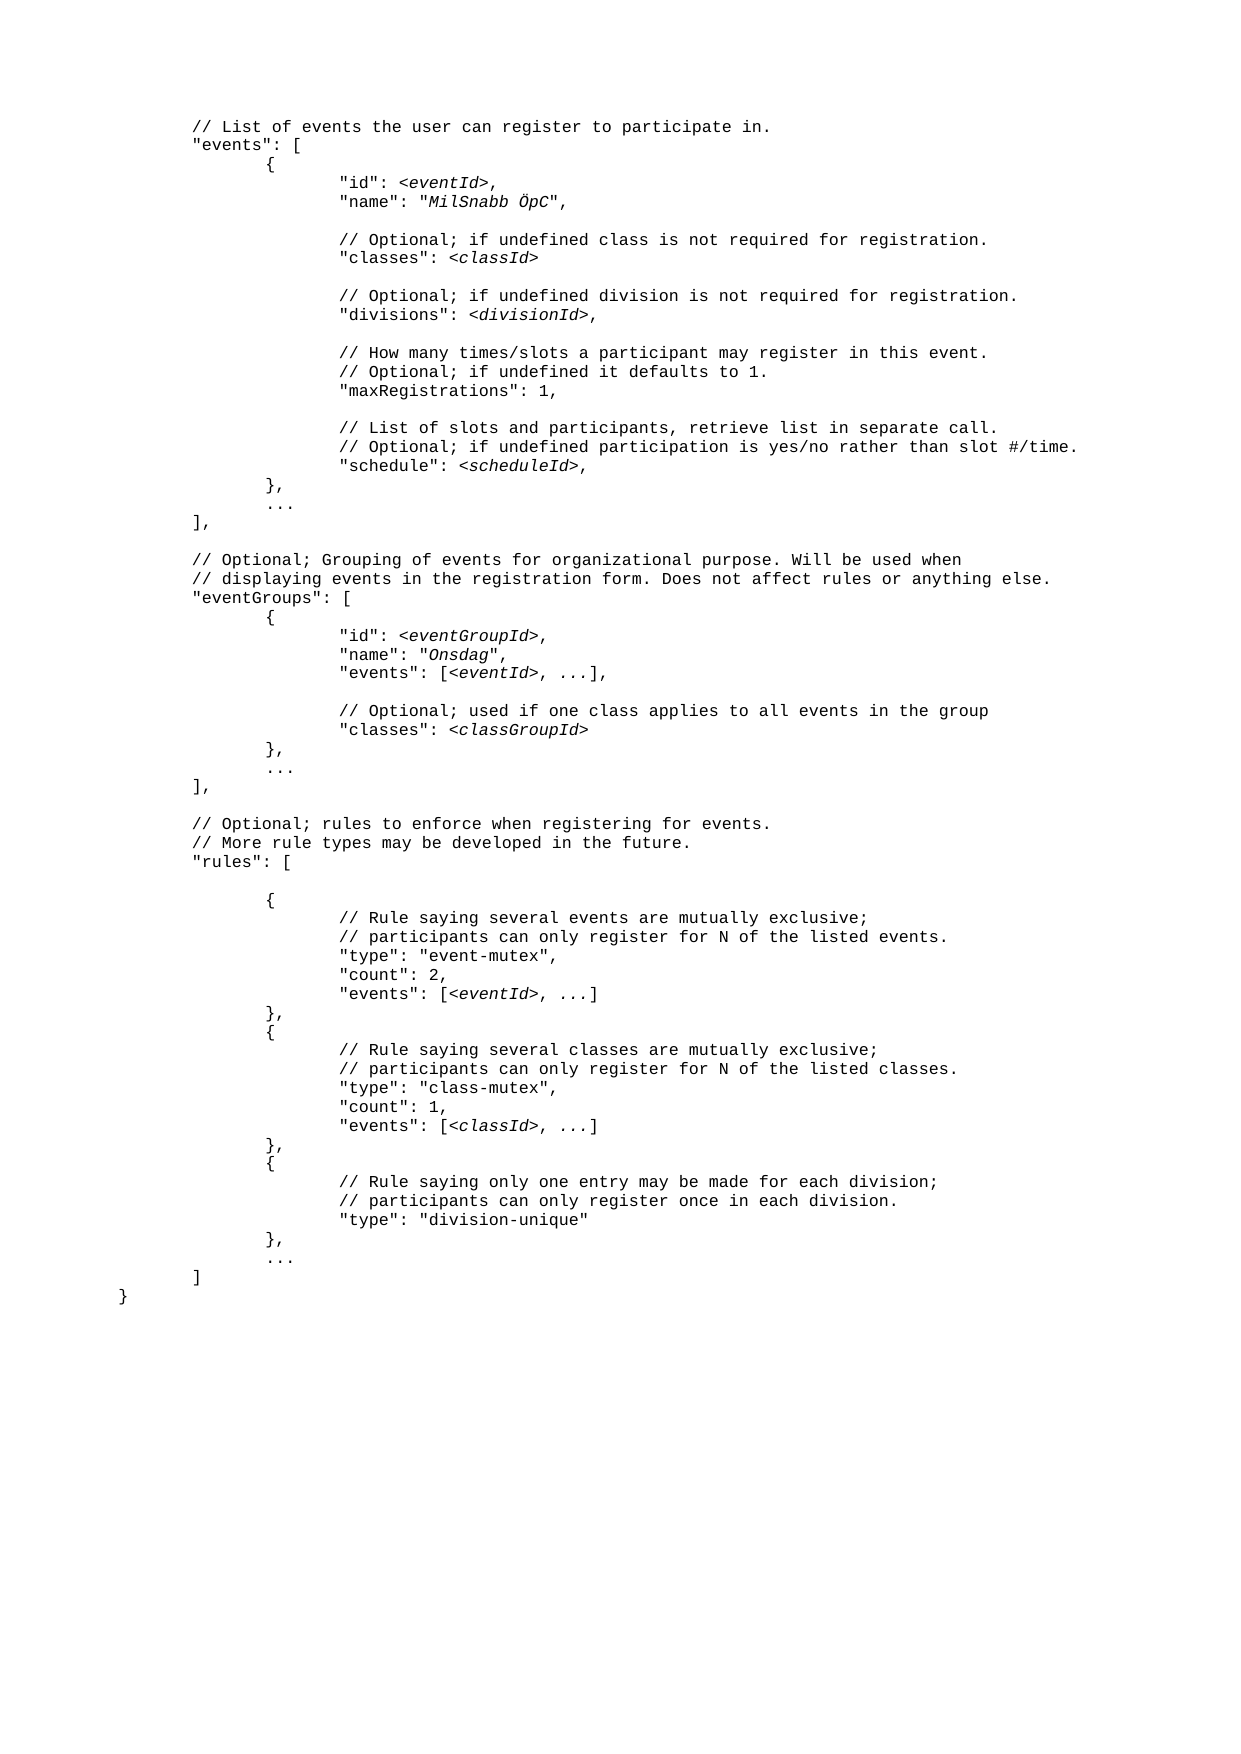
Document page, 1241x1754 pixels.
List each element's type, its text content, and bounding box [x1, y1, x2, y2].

text } [118, 1287, 1122, 1306]
text { [265, 1155, 1122, 1174]
text "maxRegistrations": 1, [339, 382, 1122, 401]
text // More rule types may be developed in the future. [192, 834, 1122, 853]
text ], [192, 514, 1122, 533]
text // List of slots and participants, retrieve list in separate call. [339, 420, 1122, 439]
text "events": [<eventId>, ...] [339, 985, 1122, 1004]
text "events": [<eventId>, ...], [339, 665, 1122, 684]
text { [265, 608, 1122, 627]
text }, [265, 1004, 1122, 1023]
text { [265, 1023, 1122, 1042]
text "rules": [ [192, 853, 1122, 872]
text "count": 1, [339, 1098, 1122, 1117]
text }, [265, 1136, 1122, 1155]
text "divisions": <divisionId>, [339, 307, 1122, 326]
text }, [265, 740, 1122, 759]
text { [265, 891, 1122, 910]
text "schedule": <scheduleId>, [339, 457, 1122, 476]
text // Rule saying only one entry may be made for each division; [339, 1174, 1122, 1193]
text ... [265, 1249, 1122, 1268]
text // How many times/slots a participant may register in this event. [339, 344, 1122, 363]
text ... [265, 759, 1122, 778]
text ] [192, 1268, 1122, 1287]
text // participants can only register for N of the listed events. [339, 929, 1122, 948]
text "type": "event-mutex", [339, 948, 1122, 967]
text "name": "Onsdag", [339, 646, 1122, 665]
text "count": 2, [339, 967, 1122, 985]
text "events": [ [192, 137, 1122, 156]
text "classes": <classId> [339, 250, 1122, 269]
text // Rule saying several classes are mutually exclusive; [339, 1042, 1122, 1061]
text // participants can only register once in each division. [339, 1193, 1122, 1212]
text ... [265, 495, 1122, 514]
text "name": "MilSnabb ÖpC", [339, 193, 1122, 212]
text "id": <eventGroupId>, [339, 627, 1122, 646]
text ], [192, 778, 1122, 797]
text { [265, 156, 1122, 175]
text }, [265, 1231, 1122, 1249]
text // Optional; used if one class applies to all events in the group [339, 703, 1122, 721]
text // participants can only register for N of the listed classes. [339, 1061, 1122, 1080]
text }, [265, 476, 1122, 495]
text "id": <eventId>, [339, 175, 1122, 193]
text // Optional; if undefined it defaults to 1. [339, 363, 1122, 382]
text // Optional; if undefined division is not required for registration. [339, 288, 1122, 307]
text // Optional; Grouping of events for organizational purpose. Will be used when // displaying events in the registration form. Does not affect rules or anything else. [192, 552, 1122, 589]
text "type": "division-unique" [339, 1212, 1122, 1231]
text // List of events the user can register to participate in. [192, 118, 1122, 137]
text // Optional; if undefined class is not required for registration. [339, 231, 1122, 250]
text // Optional; rules to enforce when registering for events. [192, 816, 1122, 834]
text // Rule saying several events are mutually exclusive; [339, 910, 1122, 929]
text "events": [<classId>, ...] [339, 1117, 1122, 1136]
text // Optional; if undefined participation is yes/no rather than slot #/time. [339, 439, 1122, 457]
text "eventGroups": [ [192, 589, 1122, 608]
text "type": "class-mutex", [339, 1080, 1122, 1098]
text "classes": <classGroupId> [339, 721, 1122, 740]
